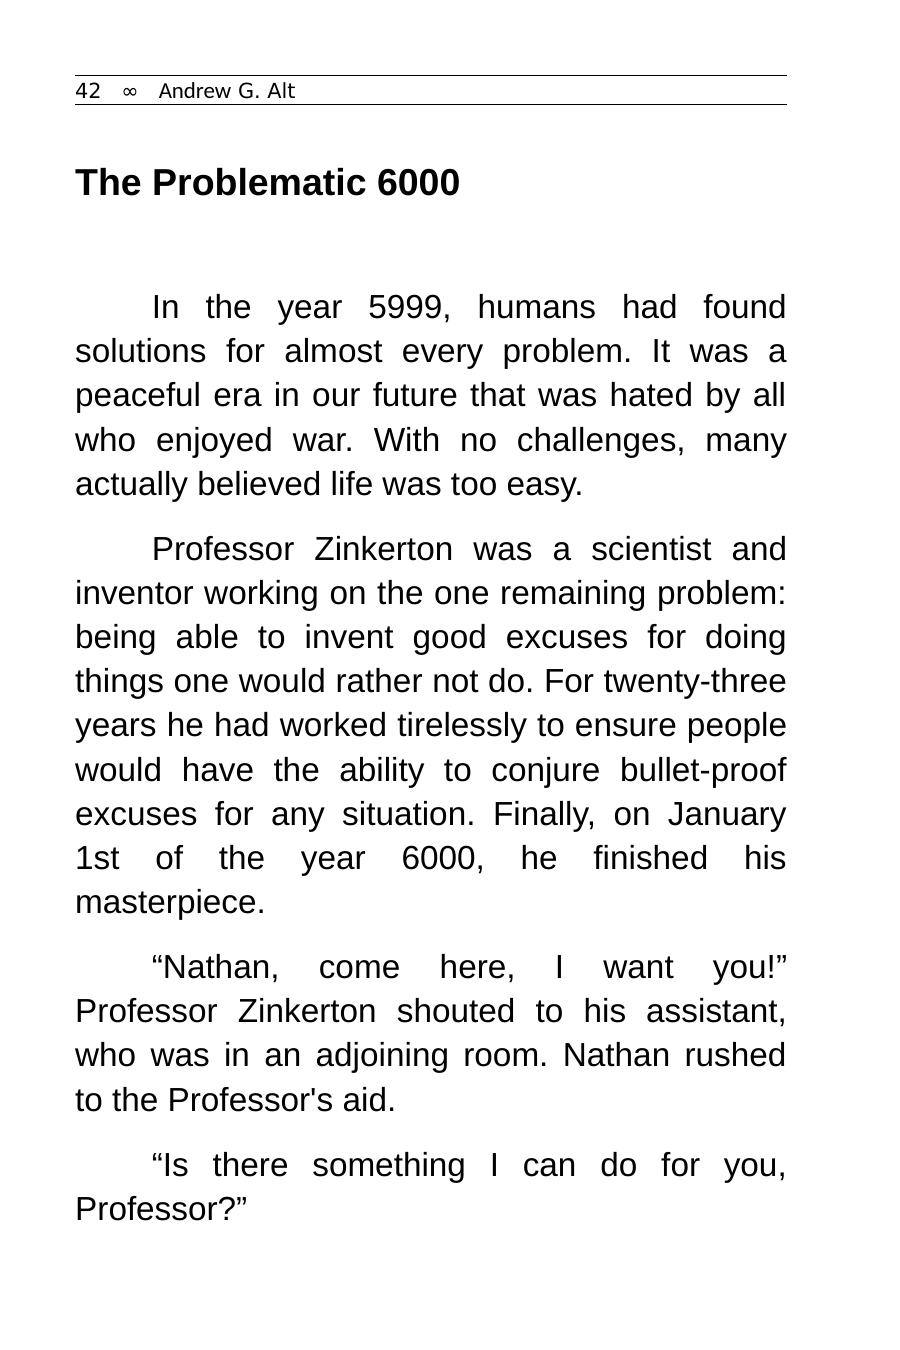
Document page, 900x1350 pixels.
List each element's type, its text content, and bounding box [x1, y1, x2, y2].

text Professor Zinkerton was a scientist and inventor working on the one remaining problem: being able to invent good excuses for doing things one would rather not do. For twenty-three years he had worked tirelessly to ensure people would have the ability to conjure bullet-proof excuses for any situation. Finally, on January 1st of the year 6000, he finished his masterpiece. [75, 529, 787, 921]
text In the year 5999, humans had found solutions for almost every problem. It was a peaceful era in our future that was hated by all who enjoyed war. With no challenges, many actually believed life was too easy. [75, 287, 787, 502]
subtitle The Problematic 6000 [75, 160, 787, 203]
text “Is there something I can do for you, Professor?” [75, 1144, 787, 1227]
text “Nathan, come here, I want you!” Professor Zinkerton shouted to his assistant, who was in an adjoining room. Nathan rushed to the Professor's aid. [75, 947, 787, 1118]
